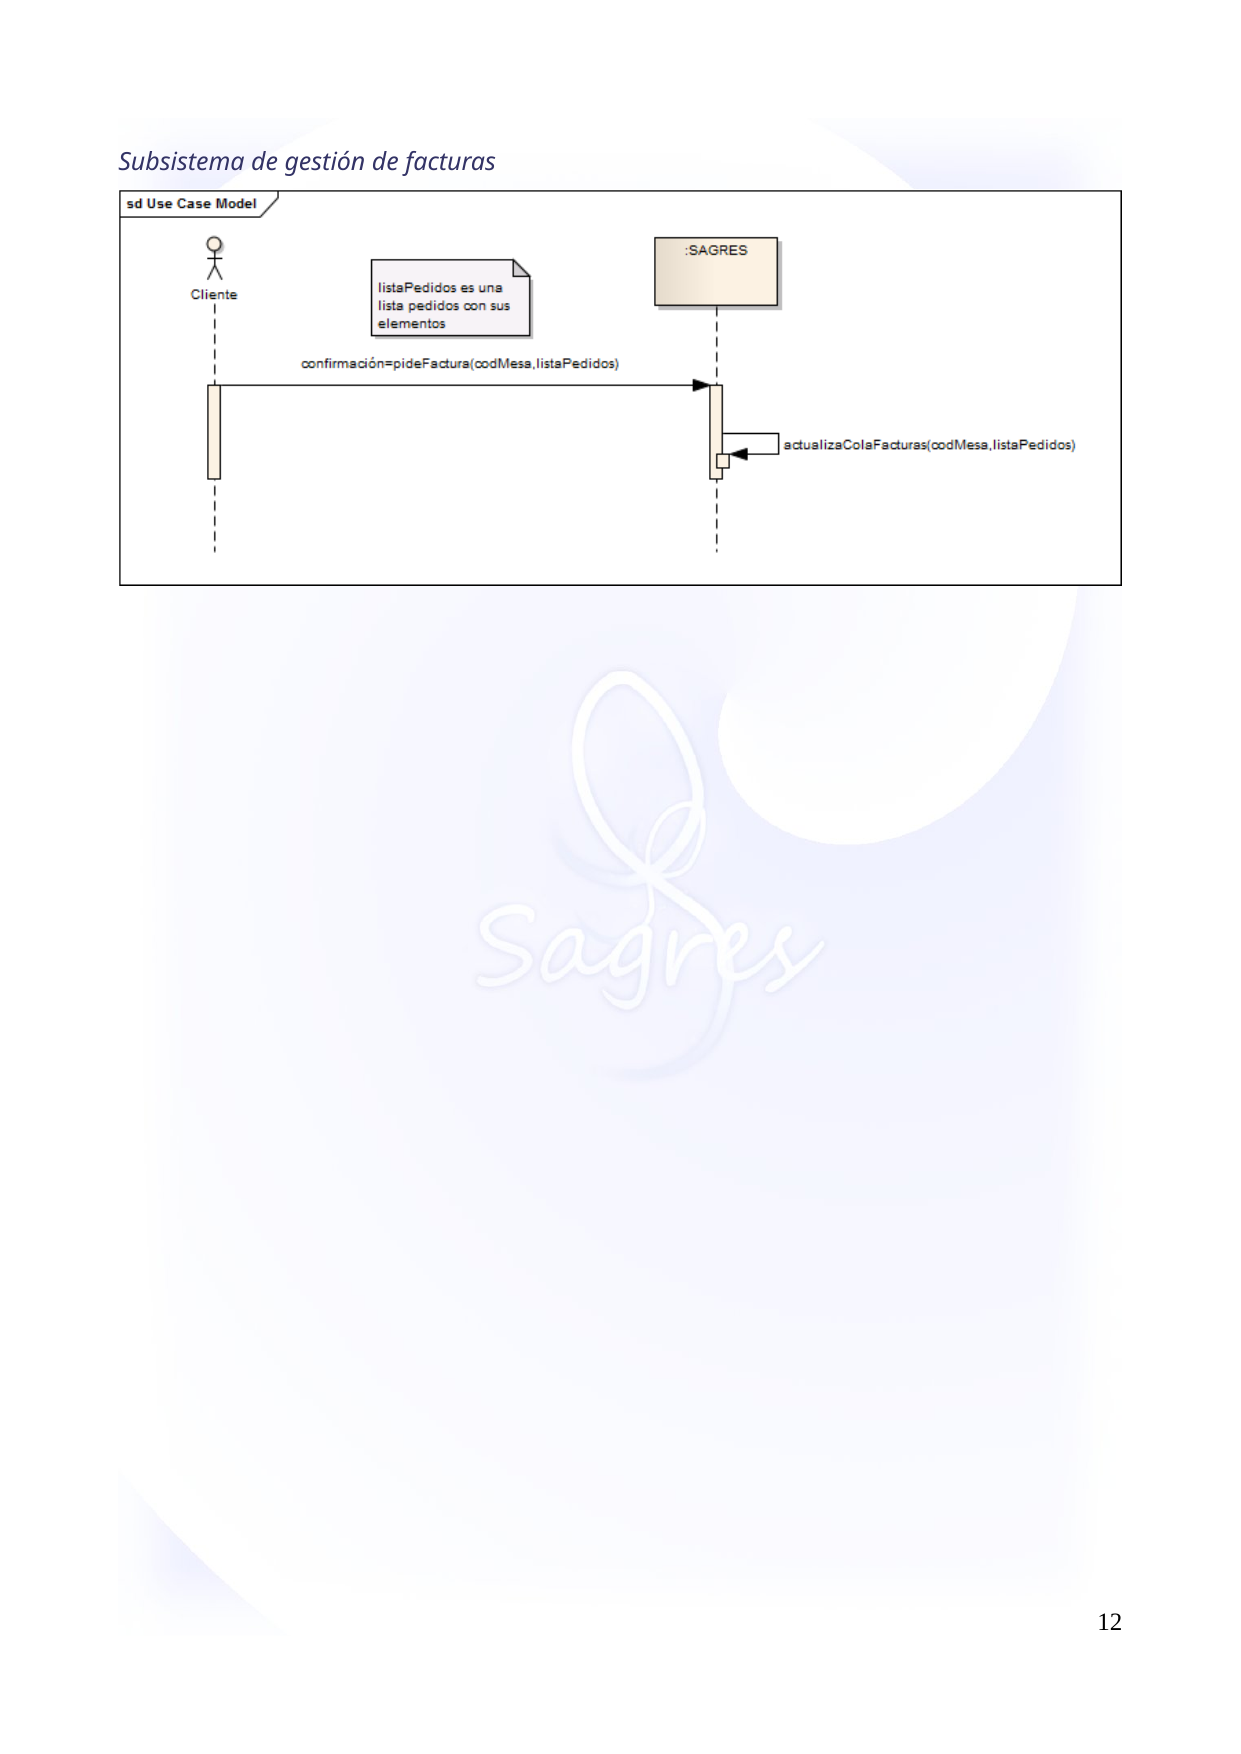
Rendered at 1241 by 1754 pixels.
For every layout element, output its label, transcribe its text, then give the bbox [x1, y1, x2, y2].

picture [118, 177, 1122, 1636]
picture [118, 118, 1122, 143]
subtitle Subsistema de gestión de facturas [118, 143, 1122, 177]
